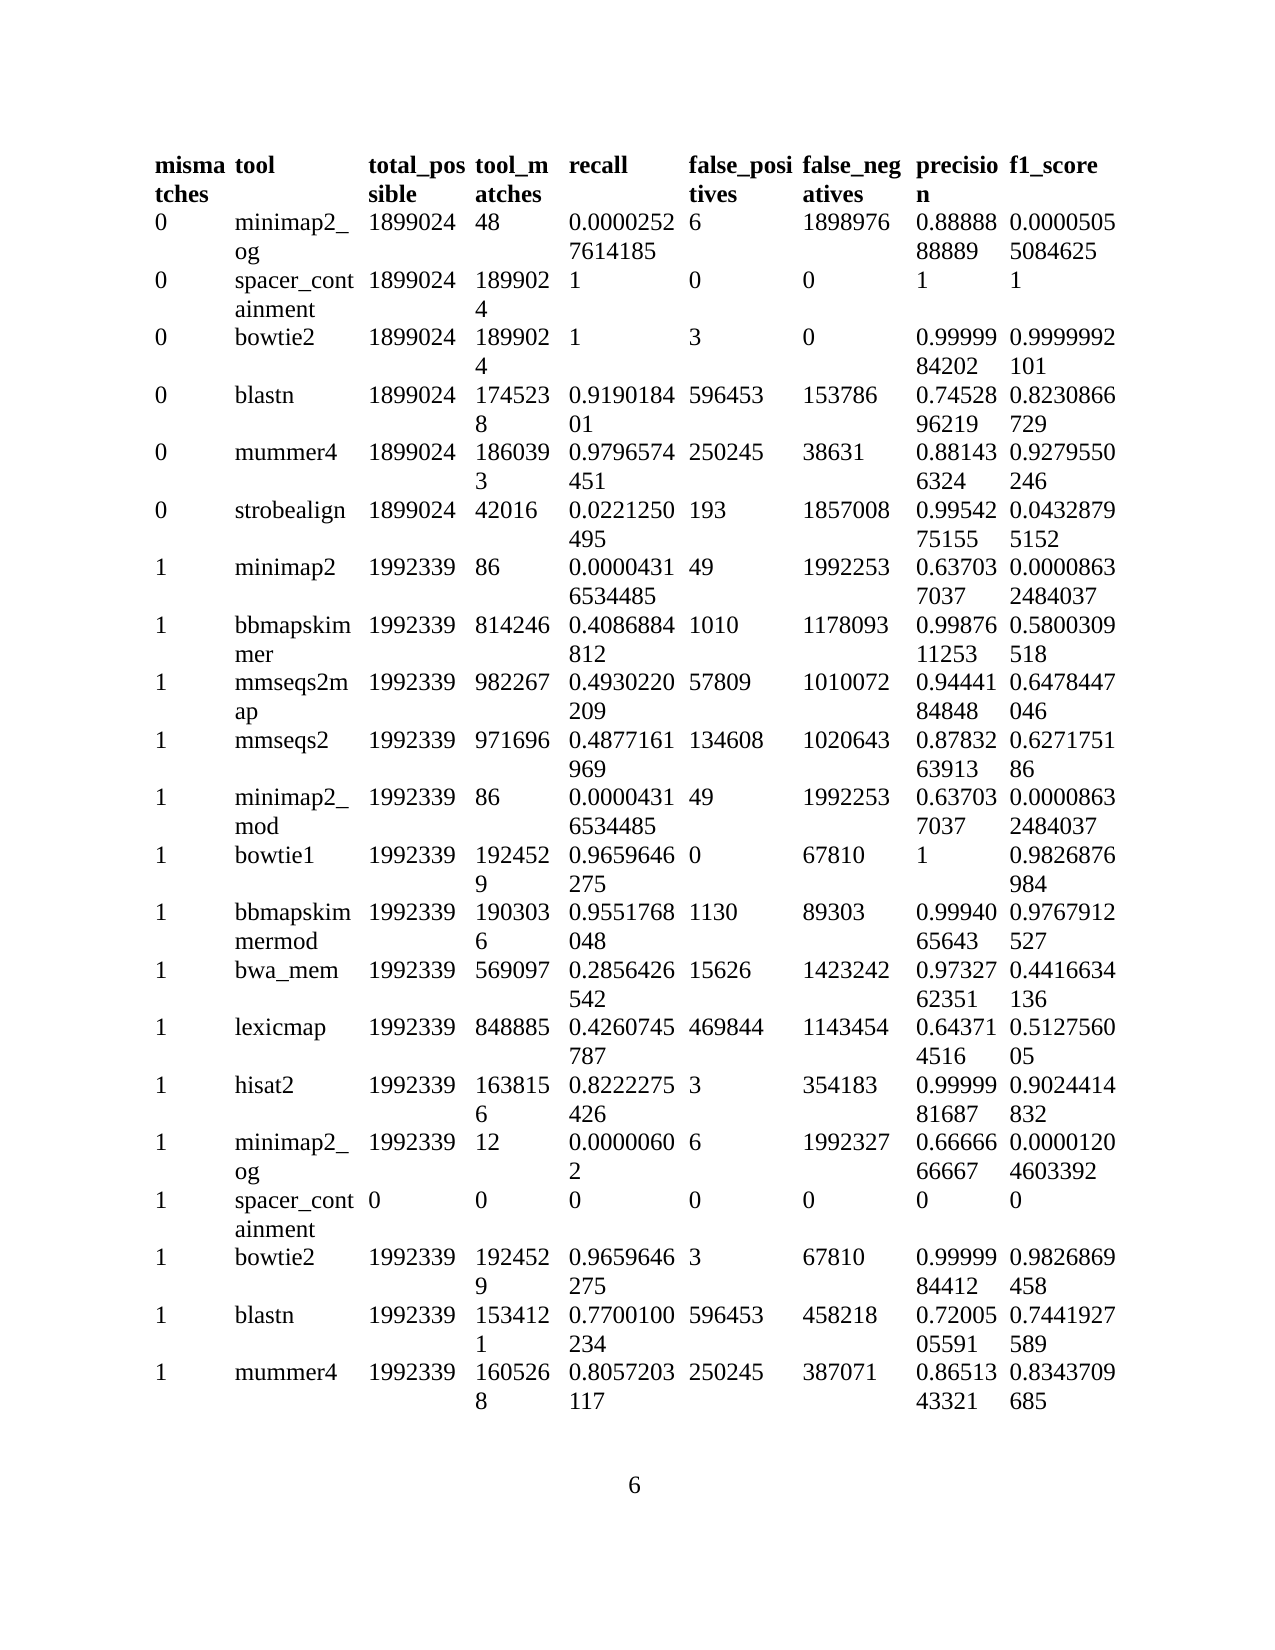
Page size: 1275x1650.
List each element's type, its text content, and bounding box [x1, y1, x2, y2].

table_cell bowtie2 [230, 323, 364, 380]
table_cell 0 [150, 380, 230, 437]
table_cell 0 [150, 495, 230, 552]
table_cell 0.4877161969 [564, 725, 684, 782]
table_cell 0.643714516 [911, 1013, 1005, 1070]
table_cell 1423242 [798, 955, 911, 1012]
table_cell 1 [911, 840, 1005, 897]
table_cell 0 [150, 323, 230, 380]
table_cell 1899024 [364, 495, 471, 552]
table_cell 1 [150, 1185, 230, 1242]
table_cell 1 [150, 898, 230, 955]
table_cell 0.9767912527 [1005, 898, 1125, 955]
table_cell 0.9732762351 [911, 955, 1005, 1012]
table_cell 1 [150, 1070, 230, 1127]
table_cell 1010 [684, 610, 798, 667]
table_cell 0.7441927589 [1005, 1300, 1125, 1357]
table_cell 1899024 [364, 438, 471, 495]
table_cell 0.4260745787 [564, 1013, 684, 1070]
table_cell 1 [564, 323, 684, 380]
table_cell 971696 [471, 725, 564, 782]
table_cell 982267 [471, 668, 564, 725]
table_cell 0 [471, 1185, 564, 1242]
table_cell 0.7700100234 [564, 1300, 684, 1357]
table_cell minimap2_og [230, 208, 364, 265]
table_cell 0.637037037 [911, 783, 1005, 840]
table_cell 1992253 [798, 553, 911, 610]
table_cell 1 [150, 1013, 230, 1070]
table_cell 848885 [471, 1013, 564, 1070]
table_cell 0.8651343321 [911, 1358, 1005, 1415]
table_cell 67810 [798, 840, 911, 897]
table_cell 1 [150, 610, 230, 667]
table_cell 1992339 [364, 1070, 471, 1127]
table_cell 1178093 [798, 610, 911, 667]
table_cell 1 [1005, 265, 1125, 322]
table_cell 0.9954275155 [911, 495, 1005, 552]
table_cell 1130 [684, 898, 798, 955]
table_cell 0.9999984412 [911, 1243, 1005, 1300]
table_cell 86 [471, 783, 564, 840]
table_cell 134608 [684, 725, 798, 782]
table_cell 3 [684, 1070, 798, 1127]
table_cell bbmapskimmer [230, 610, 364, 667]
table_cell 1605268 [471, 1358, 564, 1415]
table_cell 1 [150, 553, 230, 610]
table_cell 1 [150, 725, 230, 782]
table_cell mummer4 [230, 1358, 364, 1415]
table_cell 0 [150, 438, 230, 495]
table_cell 1 [150, 840, 230, 897]
table_cell lexicmap [230, 1013, 364, 1070]
table_cell mummer4 [230, 438, 364, 495]
table_cell 1899024 [471, 323, 564, 380]
table_cell 0.0221250495 [564, 495, 684, 552]
table_cell bwa_mem [230, 955, 364, 1012]
table_cell 0.627175186 [1005, 725, 1125, 782]
table_cell 0.7200505591 [911, 1300, 1005, 1357]
table_cell 0.8343709685 [1005, 1358, 1125, 1415]
table_cell 0.00004316534485 [564, 783, 684, 840]
table_cell 1992339 [364, 610, 471, 667]
table_cell 0.9999984202 [911, 323, 1005, 380]
table_cell 1 [150, 783, 230, 840]
table_cell 1992339 [364, 668, 471, 725]
table_cell 1992339 [364, 955, 471, 1012]
table_cell 0.9994065643 [911, 898, 1005, 955]
table_cell 1 [911, 265, 1005, 322]
table_cell minimap2 [230, 553, 364, 610]
table_cell 569097 [471, 955, 564, 1012]
table_cell 1010072 [798, 668, 911, 725]
table_cell 1638156 [471, 1070, 564, 1127]
table_cell 0.4930220209 [564, 668, 684, 725]
table_cell 0.9826869458 [1005, 1243, 1125, 1300]
table_cell 1992339 [364, 1013, 471, 1070]
table_cell 1534121 [471, 1300, 564, 1357]
table_cell 49 [684, 783, 798, 840]
table_cell 0.9999981687 [911, 1070, 1005, 1127]
table_cell 1992327 [798, 1128, 911, 1185]
table_header tool_matches [471, 150, 564, 207]
table_cell 1860393 [471, 438, 564, 495]
table_cell 1 [150, 1358, 230, 1415]
table_cell 1992339 [364, 1128, 471, 1185]
table_cell 1745238 [471, 380, 564, 437]
table_cell 1924529 [471, 1243, 564, 1300]
table_cell 1899024 [471, 265, 564, 322]
table_cell 0 [564, 1185, 684, 1242]
table_cell 0 [684, 265, 798, 322]
table_cell 1992339 [364, 1243, 471, 1300]
table_cell 0 [798, 265, 911, 322]
table_cell 0.8230866729 [1005, 380, 1125, 437]
table_cell 0.00001204603392 [1005, 1128, 1125, 1185]
table_cell strobealign [230, 495, 364, 552]
table_cell bowtie1 [230, 840, 364, 897]
table_cell 814246 [471, 610, 564, 667]
table_cell 0 [684, 840, 798, 897]
table_cell 1899024 [364, 380, 471, 437]
table_cell 3 [684, 1243, 798, 1300]
table_cell 0 [150, 265, 230, 322]
table_header f1_score [1005, 150, 1125, 207]
table_cell hisat2 [230, 1070, 364, 1127]
table_cell 0.00002527614185 [564, 208, 684, 265]
table_header total_possible [364, 150, 471, 207]
table_cell 387071 [798, 1358, 911, 1415]
table_cell 0.5800309518 [1005, 610, 1125, 667]
table_cell 67810 [798, 1243, 911, 1300]
table_header tool [230, 150, 364, 207]
table_cell 0 [150, 208, 230, 265]
table_cell 6 [684, 208, 798, 265]
table_cell 42016 [471, 495, 564, 552]
table_cell 57809 [684, 668, 798, 725]
table_cell 48 [471, 208, 564, 265]
table_cell 49 [684, 553, 798, 610]
table_cell 0.9999992101 [1005, 323, 1125, 380]
table_cell 3 [684, 323, 798, 380]
table_cell 0.4086884812 [564, 610, 684, 667]
table_cell 1992339 [364, 898, 471, 955]
table_cell 250245 [684, 1358, 798, 1415]
table_cell 0.7452896219 [911, 380, 1005, 437]
table_cell 0 [364, 1185, 471, 1242]
table_cell 0.6666666667 [911, 1128, 1005, 1185]
table_cell 0.6478447046 [1005, 668, 1125, 725]
table_cell 1992339 [364, 553, 471, 610]
table_cell 0.9024414832 [1005, 1070, 1125, 1127]
table_cell blastn [230, 380, 364, 437]
table_header false_positives [684, 150, 798, 207]
table_cell spacer_containment [230, 265, 364, 322]
table_cell 0.8888888889 [911, 208, 1005, 265]
table_cell mmseqs2 [230, 725, 364, 782]
table_cell 193 [684, 495, 798, 552]
table_cell 0.04328795152 [1005, 495, 1125, 552]
table_cell 1992339 [364, 1358, 471, 1415]
table_cell 1143454 [798, 1013, 911, 1070]
table_cell 0.00008632484037 [1005, 783, 1125, 840]
table_cell 0.4416634136 [1005, 955, 1125, 1012]
table_cell 1857008 [798, 495, 911, 552]
table_cell 1899024 [364, 265, 471, 322]
table_cell 0.9659646275 [564, 1243, 684, 1300]
table_cell 0.00000602 [564, 1128, 684, 1185]
table_cell 153786 [798, 380, 911, 437]
table_cell 1992339 [364, 725, 471, 782]
table_cell 38631 [798, 438, 911, 495]
table_cell 0.9796574451 [564, 438, 684, 495]
table_cell 1992339 [364, 1300, 471, 1357]
table_cell 0.00008632484037 [1005, 553, 1125, 610]
table_cell 0.9826876984 [1005, 840, 1125, 897]
table_cell 0.9279550246 [1005, 438, 1125, 495]
table_cell 1 [150, 1243, 230, 1300]
table_cell 0.8057203117 [564, 1358, 684, 1415]
table_cell 469844 [684, 1013, 798, 1070]
table_cell 0.9987611253 [911, 610, 1005, 667]
table_cell 1 [150, 1128, 230, 1185]
table_cell 0.9444184848 [911, 668, 1005, 725]
table_cell 1992339 [364, 840, 471, 897]
table_cell 0 [684, 1185, 798, 1242]
table_cell 86 [471, 553, 564, 610]
table_cell 1924529 [471, 840, 564, 897]
table_cell 0.637037037 [911, 553, 1005, 610]
table_cell 1020643 [798, 725, 911, 782]
table_cell 0.2856426542 [564, 955, 684, 1012]
table_header recall [564, 150, 684, 207]
table_cell 596453 [684, 380, 798, 437]
table_cell 0.919018401 [564, 380, 684, 437]
table_cell 15626 [684, 955, 798, 1012]
table_cell 0 [798, 323, 911, 380]
table_cell 458218 [798, 1300, 911, 1357]
table_cell 596453 [684, 1300, 798, 1357]
table_header mismatches [150, 150, 230, 207]
table_cell 0.00004316534485 [564, 553, 684, 610]
table_cell spacer_containment [230, 1185, 364, 1242]
table_cell 0.512756005 [1005, 1013, 1125, 1070]
table_cell blastn [230, 1300, 364, 1357]
table_cell 0 [798, 1185, 911, 1242]
table_cell 6 [684, 1128, 798, 1185]
table_cell 1992253 [798, 783, 911, 840]
table_cell bbmapskimmermod [230, 898, 364, 955]
table_cell 12 [471, 1128, 564, 1185]
table_cell 250245 [684, 438, 798, 495]
table_cell minimap2_mod [230, 783, 364, 840]
table_cell 0.8222275426 [564, 1070, 684, 1127]
table_cell 1 [150, 668, 230, 725]
table_cell 0 [1005, 1185, 1125, 1242]
table_cell 1 [564, 265, 684, 322]
table_cell 0 [911, 1185, 1005, 1242]
table_cell minimap2_og [230, 1128, 364, 1185]
table_cell 1899024 [364, 323, 471, 380]
table_cell 1903036 [471, 898, 564, 955]
table_cell 1898976 [798, 208, 911, 265]
table_cell bowtie2 [230, 1243, 364, 1300]
table_cell mmseqs2map [230, 668, 364, 725]
table_cell 89303 [798, 898, 911, 955]
table_header false_negatives [798, 150, 911, 207]
table_cell 0.9659646275 [564, 840, 684, 897]
table_cell 0.00005055084625 [1005, 208, 1125, 265]
table_cell 0.881436324 [911, 438, 1005, 495]
table_cell 1992339 [364, 783, 471, 840]
table_cell 1 [150, 955, 230, 1012]
table_cell 1899024 [364, 208, 471, 265]
table_header precision [911, 150, 1005, 207]
table_cell 0.8783263913 [911, 725, 1005, 782]
table_cell 0.9551768048 [564, 898, 684, 955]
table_cell 354183 [798, 1070, 911, 1127]
table_cell 1 [150, 1300, 230, 1357]
